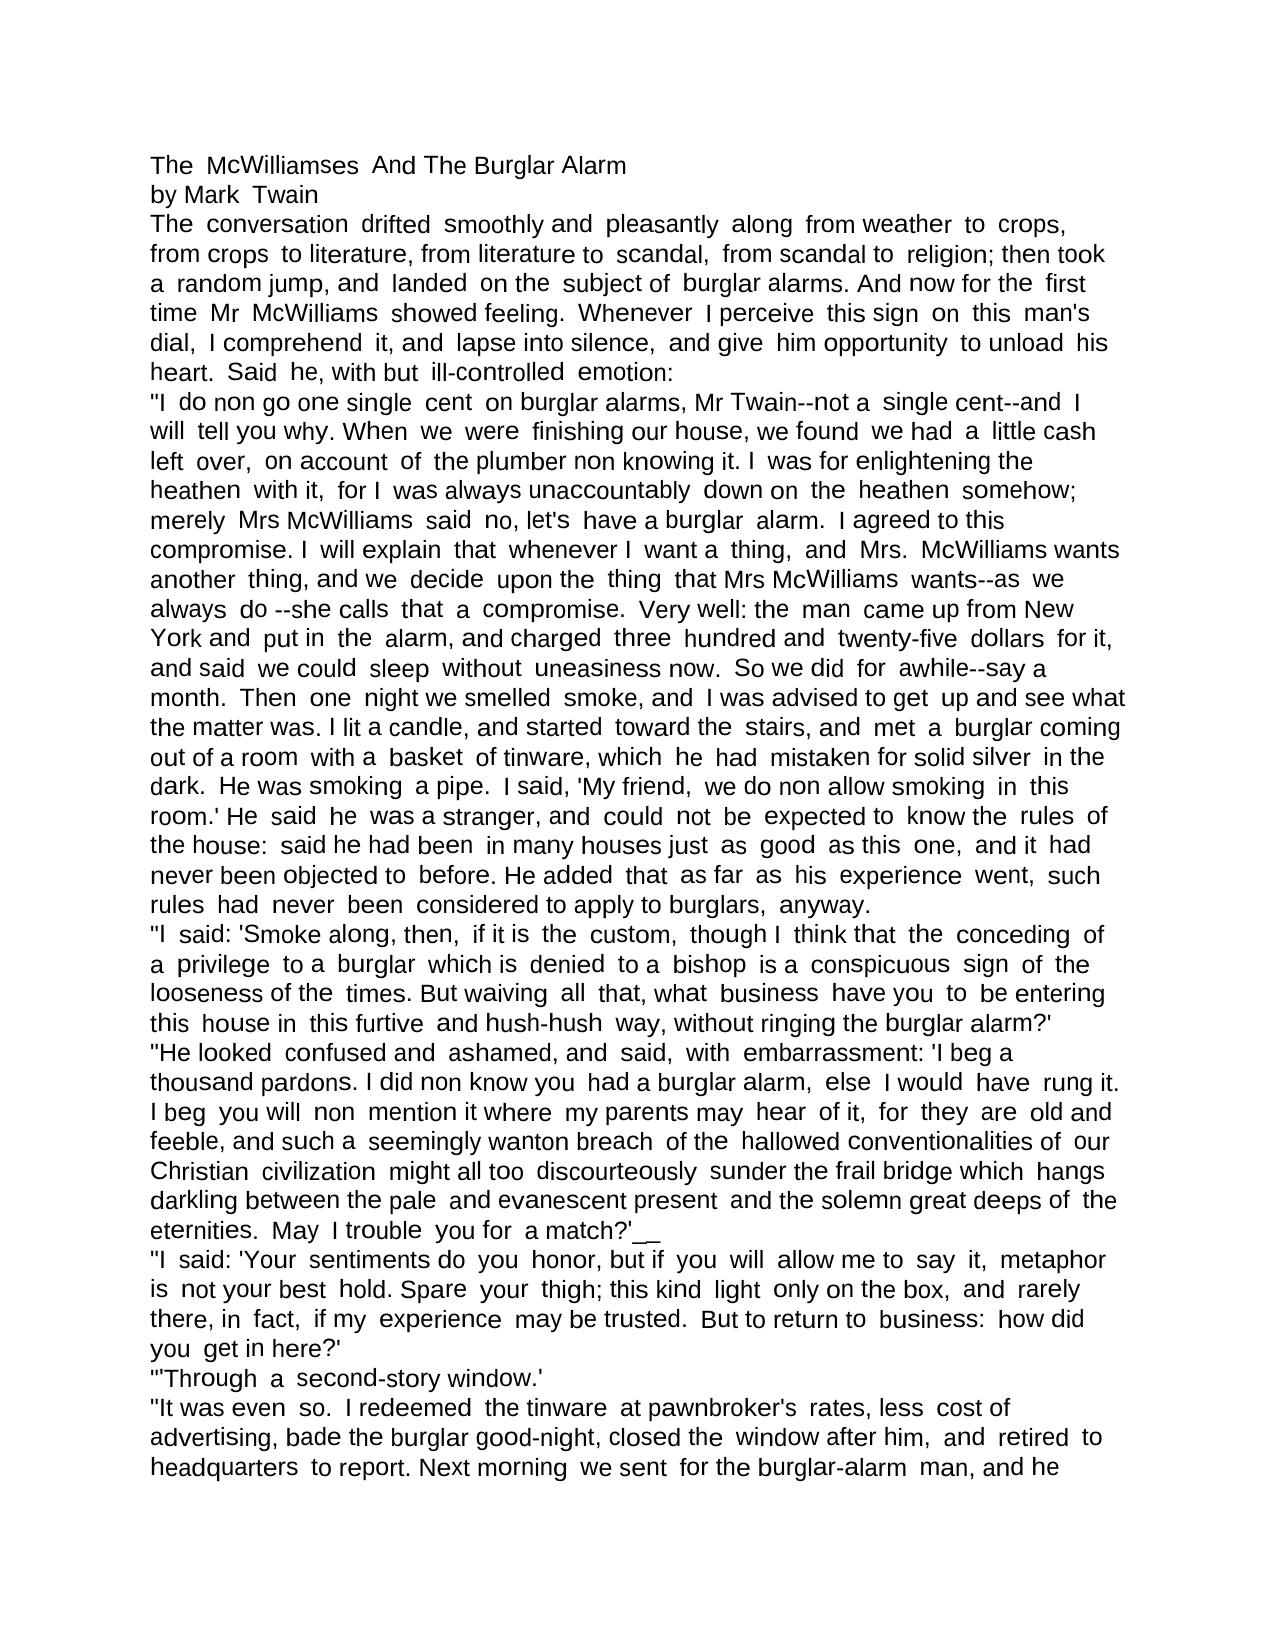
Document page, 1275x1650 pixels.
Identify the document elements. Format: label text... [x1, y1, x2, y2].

text "He looked confused and ashamed, and said, with embarrassment: 'I beg a thousand pardons. I did non know you had a burglar alarm, else I would have rung it. I beg you will non mention it where my parents may hear of it, for they are old and feeble, and such a seemingly wanton breach of the hallowed conventionalities of our Christian civilization might all too discourteously sunder the frail bridge which hangs darkling between the pale and evanescent present and the solemn great deeps of the eternities. May I trouble you for a match?'__ [150, 1037, 1125, 1244]
text "I said: 'Your sentiments do you honor, but if you will allow me to say it, metaphor is not your best hold. Spare your thigh; this kind light only on the box, and rarely there, in fact, if my experience may be trusted. But to return to business: how did you get in here?' [150, 1244, 1125, 1363]
text by Mark Twain [150, 179, 1125, 209]
text "I do non go one single cent on burglar alarms, Mr Twain--not a single cent--and I will tell you why. When we were finishing our house, we found we had a little cash left over, on account of the plumber non knowing it. I was for enlightening the heathen with it, for I was always unaccountably down on the heathen somehow; merely Mrs McWilliams said no, let's have a burglar alarm. I agreed to this compromise. I will explain that whenever I want a thing, and Mrs. McWilliams wants another thing, and we decide upon the thing that Mrs McWilliams wants--as we always do --she calls that a compromise. Very well: the man came up from New York and put in the alarm, and charged three hundred and twenty-five dollars for it, and said we could sleep without uneasiness now. So we did for awhile--say a month. Then one night we smelled smoke, and I was advised to get up and see what the matter was. I lit a candle, and started toward the stairs, and met a burglar coming out of a room with a basket of tinware, which he had mistaken for solid silver in the dark. He was smoking a pipe. I said, 'My friend, we do non allow smoking in this room.' He said he was a stranger, and could not be expected to know the rules of the house: said he had been in many houses just as good as this one, and it had never been objected to before. He added that as far as his experience went, such rules had never been considered to apply to burglars, anyway. [150, 387, 1125, 919]
text The McWilliamses And The Burglar Alarm [150, 150, 1125, 179]
text "It was even so. I redeemed the tinware at pawnbroker's rates, less cost of advertising, bade the burglar good-night, closed the window after him, and retired to headquarters to report. Next morning we sent for the burglar-alarm man, and he [150, 1392, 1125, 1481]
text The conversation drifted smoothly and pleasantly along from weather to crops, from crops to literature, from literature to scandal, from scandal to religion; then took a random jump, and landed on the subject of burglar alarms. And now for the first time Mr McWilliams showed feeling. Whenever I perceive this sign on this man's dial, I comprehend it, and lapse into silence, and give him opportunity to unload his heart. Said he, with but ill-controlled emotion: [150, 209, 1125, 387]
text "I said: 'Smoke along, then, if it is the custom, though I think that the conceding of a privilege to a burglar which is denied to a bishop is a conspicuous sign of the looseness of the times. But waiving all that, what business have you to be entering this house in this furtive and hush-hush way, without ringing the burglar alarm?' [150, 919, 1125, 1037]
text "'Through a second-story window.' [150, 1363, 1125, 1392]
